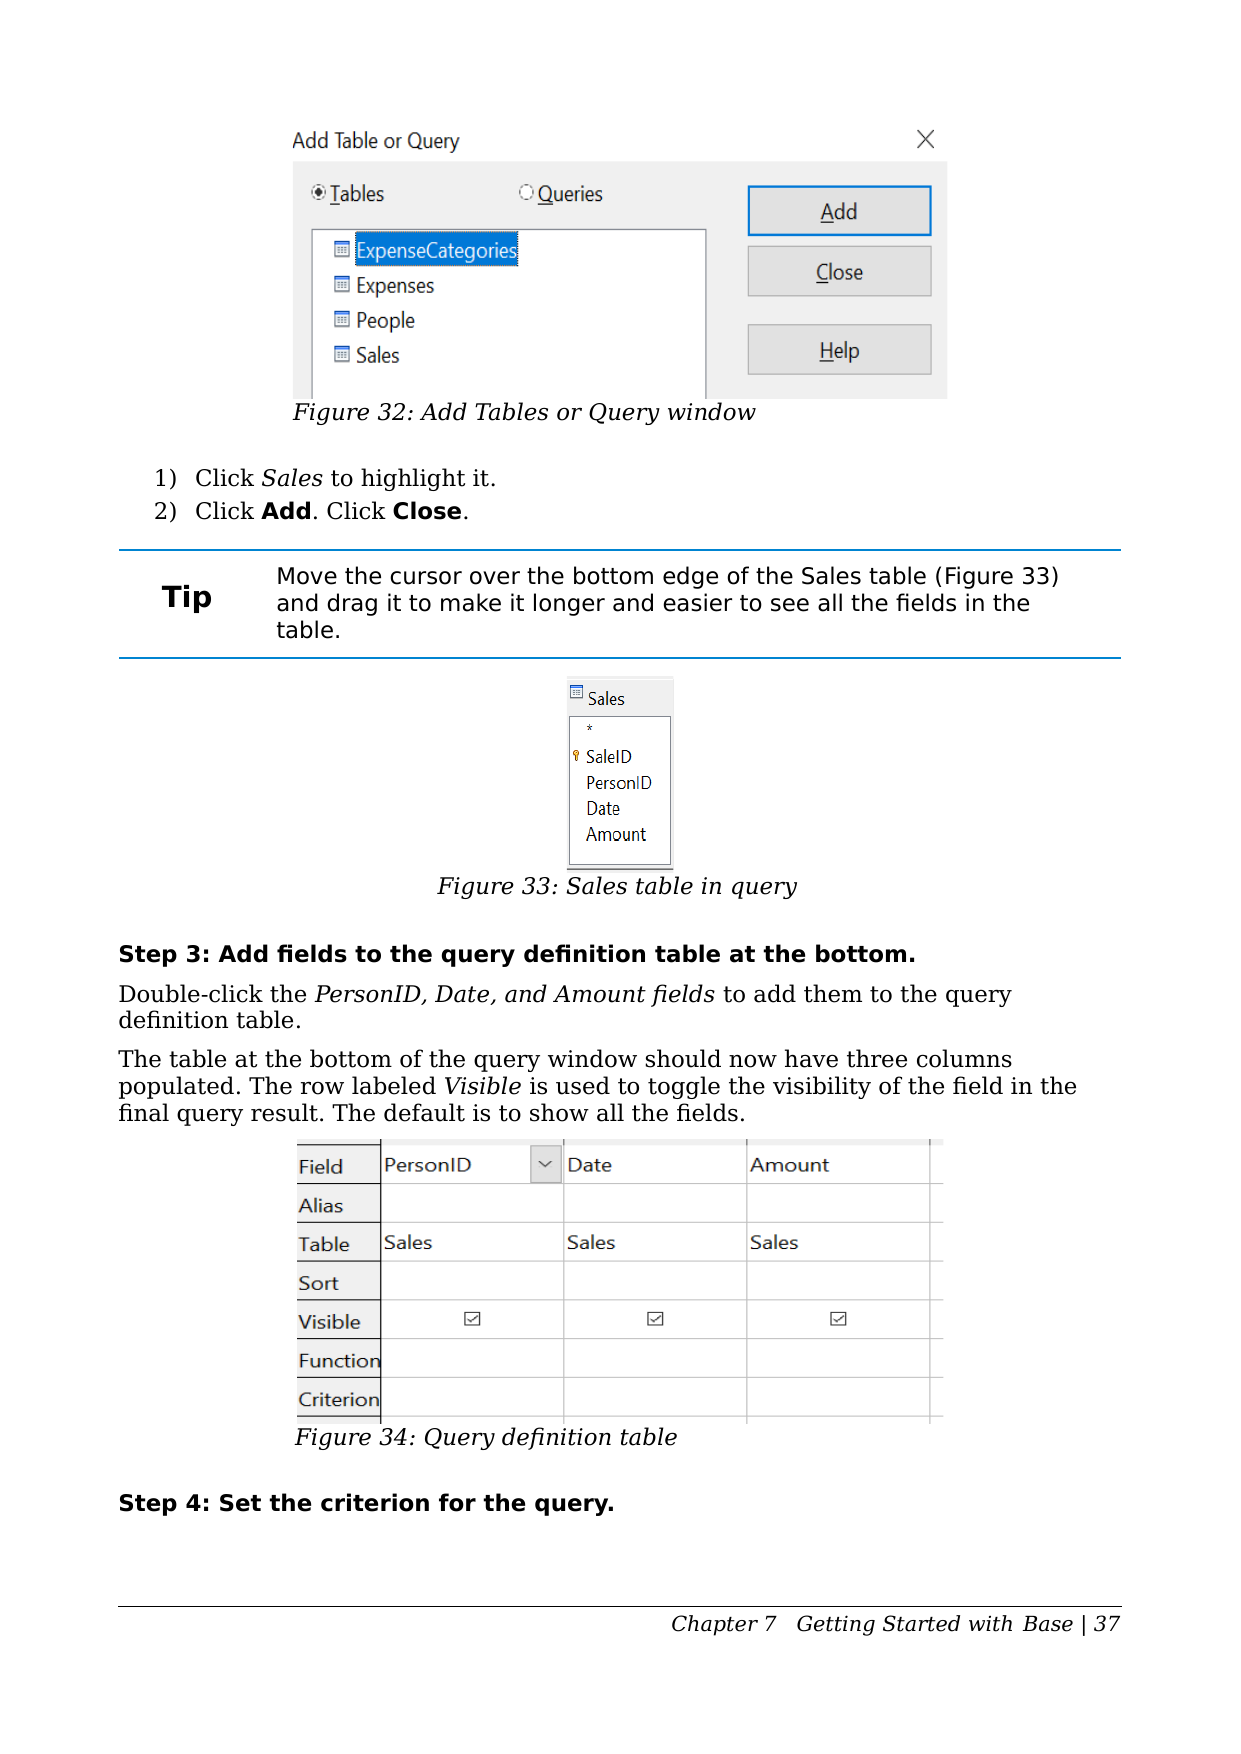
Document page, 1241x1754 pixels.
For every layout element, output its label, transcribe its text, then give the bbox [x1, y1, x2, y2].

list Click Add. Click Close. [177, 498, 1122, 524]
text Step 3: Add fields to the query definition table at the bottom. [118, 942, 1122, 968]
text Figure 32: Add Tables or Query window [293, 399, 947, 426]
list Click Sales to highlight it. [177, 465, 1122, 492]
table_header Move the cursor over the bottom edge of the Sales table (Figure 33) and drag it to make it longer and easier to see all the fields in the table. [255, 551, 1121, 657]
picture [292, 118, 948, 399]
text Figure 33: Sales table in query [437, 676, 803, 899]
text Figure 34: Query definition table [295, 1139, 946, 1451]
picture [297, 1139, 944, 1424]
text The table at the bottom of the query window should now have three columns populated. The row labeled Visible is used to toggle the visibility of the field in the final query result. The default is to show all the fields. [118, 1047, 1122, 1127]
picture [566, 676, 674, 873]
table_header Tip [119, 551, 255, 657]
text Double-click the PersonID, Date, and Amount fields to add them to the query definition table. [118, 981, 1122, 1034]
text Step 4: Set the criterion for the query. [118, 1490, 1122, 1517]
